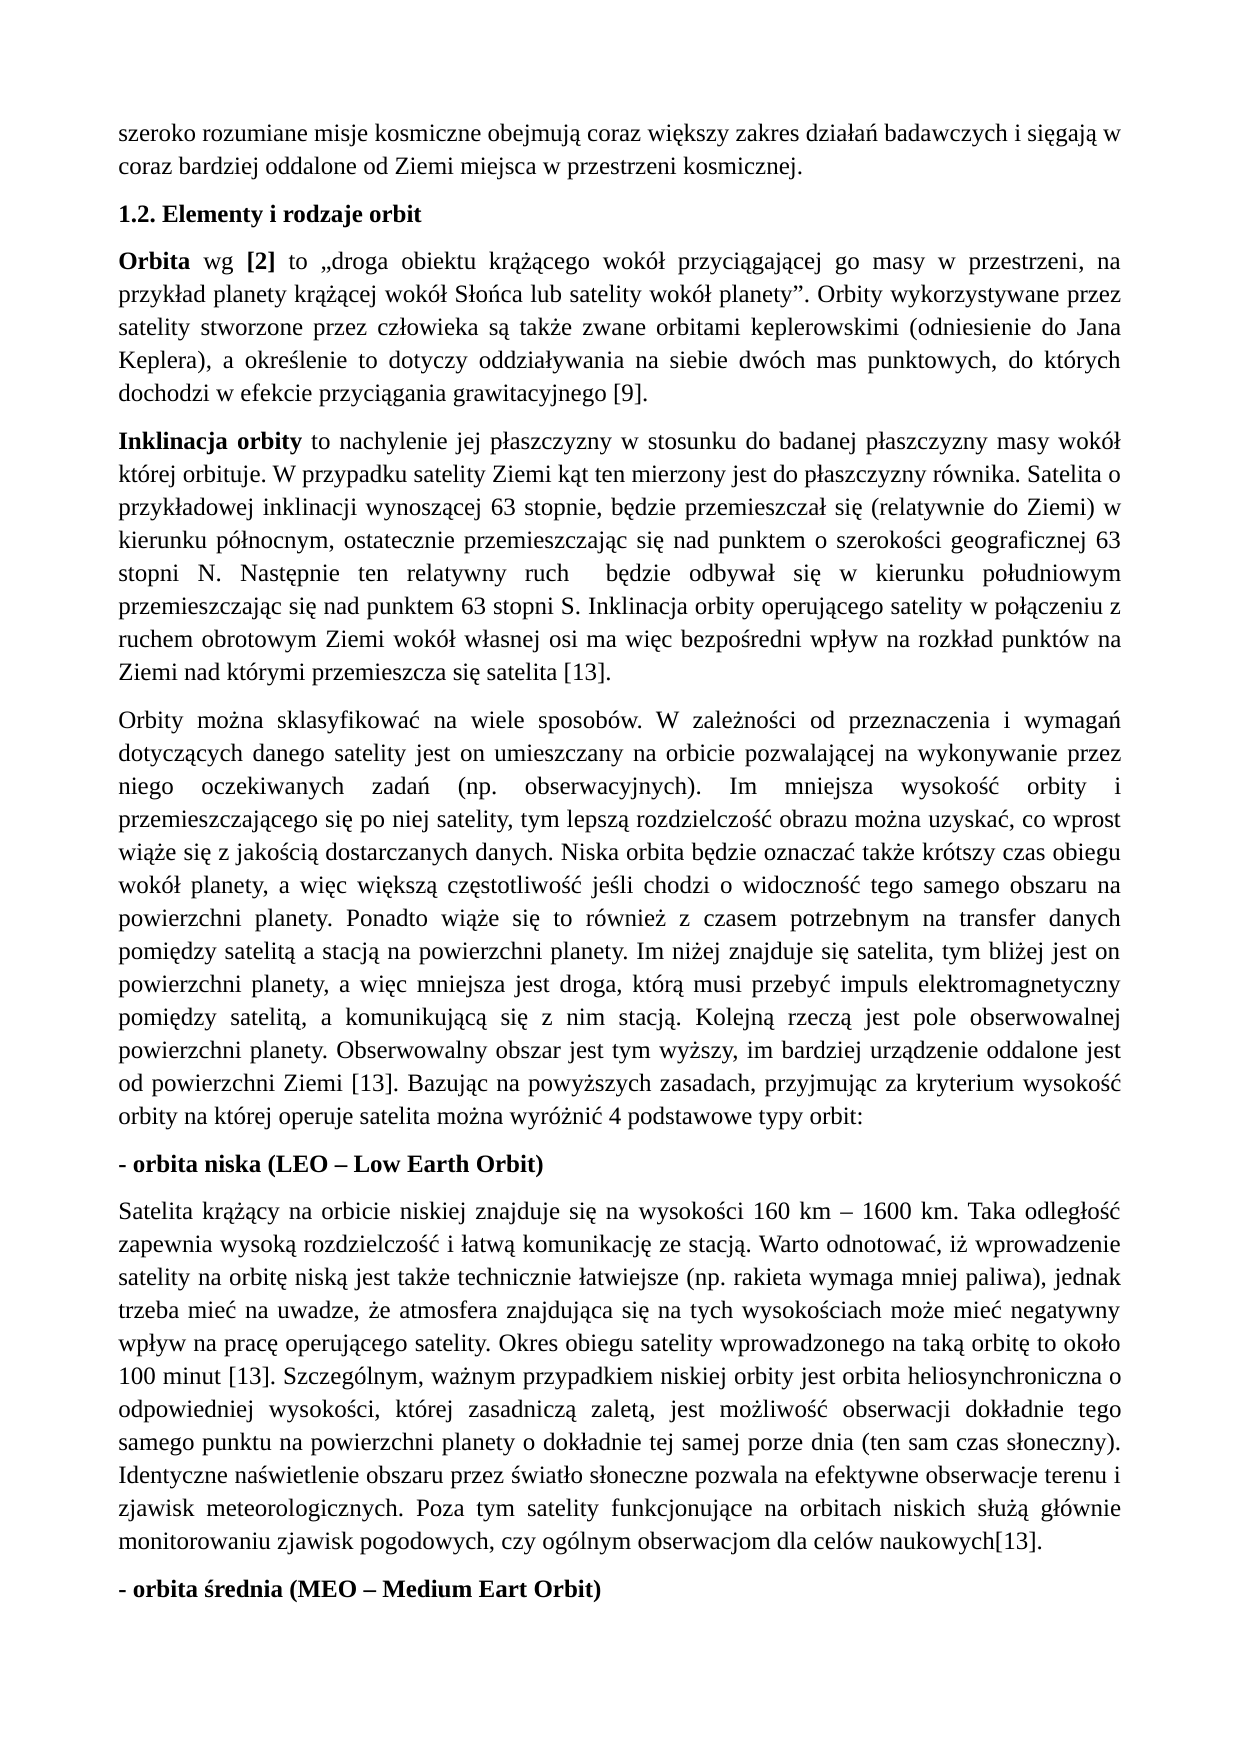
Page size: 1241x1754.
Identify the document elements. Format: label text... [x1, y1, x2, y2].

text - orbita średnia (MEO – Medium Eart Orbit) [118, 1574, 1122, 1603]
text - orbita niska (LEO – Low Earth Orbit) [118, 1149, 1122, 1177]
text Orbita wg [2] to „droga obiektu krążącego wokół przyciągającej go masy w przestrzeni, na przykład planety krążącej wokół Słońca lub satelity wokół planety”. Orbity wykorzystywane przez satelity stworzone przez człowieka są także zwane orbitami keplerowskimi (odniesienie do Jana Keplera), a określenie to dotyczy oddziaływania na siebie dwóch mas punktowych, do których dochodzi w efekcie przyciągania grawitacyjnego [9]. [118, 246, 1122, 407]
text Orbity można sklasyfikować na wiele sposobów. W zależności od przeznaczenia i wymagań dotyczących danego satelity jest on umieszczany na orbicie pozwalającej na wykonywanie przez niego oczekiwanych zadań (np. obserwacyjnych). Im mniejsza wysokość orbity i przemieszczającego się po niej satelity, tym lepszą rozdzielczość obrazu można uzyskać, co wprost wiąże się z jakością dostarczanych danych. Niska orbita będzie oznaczać także krótszy czas obiegu wokół planety, a więc większą częstotliwość jeśli chodzi o widoczność tego samego obszaru na powierzchni planety. Ponadto wiąże się to również z czasem potrzebnym na transfer danych pomiędzy satelitą a stacją na powierzchni planety. Im niżej znajduje się satelita, tym bliżej jest on powierzchni planety, a więc mniejsza jest droga, którą musi przebyć impuls elektromagnetyczny pomiędzy satelitą, a komunikującą się z nim stacją. Kolejną rzeczą jest pole obserwowalnej powierzchni planety. Obserwowalny obszar jest tym wyższy, im bardziej urządzenie oddalone jest od powierzchni Ziemi [13]. Bazując na powyższych zasadach, przyjmując za kryterium wysokość orbity na której operuje satelita można wyróżnić 4 podstawowe typy orbit: [118, 705, 1122, 1130]
text szeroko rozumiane misje kosmiczne obejmują coraz większy zakres działań badawczych i sięgają w coraz bardziej oddalone od Ziemi miejsca w przestrzeni kosmicznej. [118, 118, 1122, 180]
text 1.2. Elementy i rodzaje orbit [118, 199, 1122, 227]
text Satelita krążący na orbicie niskiej znajduje się na wysokości 160 km – 1600 km. Taka odległość zapewnia wysoką rozdzielczość i łatwą komunikację ze stacją. Warto odnotować, iż wprowadzenie satelity na orbitę niską jest także technicznie łatwiejsze (np. rakieta wymaga mniej paliwa), jednak trzeba mieć na uwadze, że atmosfera znajdująca się na tych wysokościach może mieć negatywny wpływ na pracę operującego satelity. Okres obiegu satelity wprowadzonego na taką orbitę to około 100 minut [13]. Szczególnym, ważnym przypadkiem niskiej orbity jest orbita heliosynchroniczna o odpowiedniej wysokości, której zasadniczą zaletą, jest możliwość obserwacji dokładnie tego samego punktu na powierzchni planety o dokładnie tej samej porze dnia (ten sam czas słoneczny). Identyczne naświetlenie obszaru przez światło słoneczne pozwala na efektywne obserwacje terenu i zjawisk meteorologicznych. Poza tym satelity funkcjonujące na orbitach niskich służą głównie monitorowaniu zjawisk pogodowych, czy ogólnym obserwacjom dla celów naukowych[13]. [118, 1196, 1122, 1555]
text Inklinacja orbity to nachylenie jej płaszczyzny w stosunku do badanej płaszczyzny masy wokół której orbituje. W przypadku satelity Ziemi kąt ten mierzony jest do płaszczyzny równika. Satelita o przykładowej inklinacji wynoszącej 63 stopnie, będzie przemieszczał się (relatywnie do Ziemi) w kierunku północnym, ostatecznie przemieszczając się nad punktem o szerokości geograficznej 63 stopni N. Następnie ten relatywny ruch będzie odbywał się w kierunku południowym przemieszczając się nad punktem 63 stopni S. Inklinacja orbity operującego satelity w połączeniu z ruchem obrotowym Ziemi wokół własnej osi ma więc bezpośredni wpływ na rozkład punktów na Ziemi nad którymi przemieszcza się satelita [13]. [118, 426, 1122, 686]
